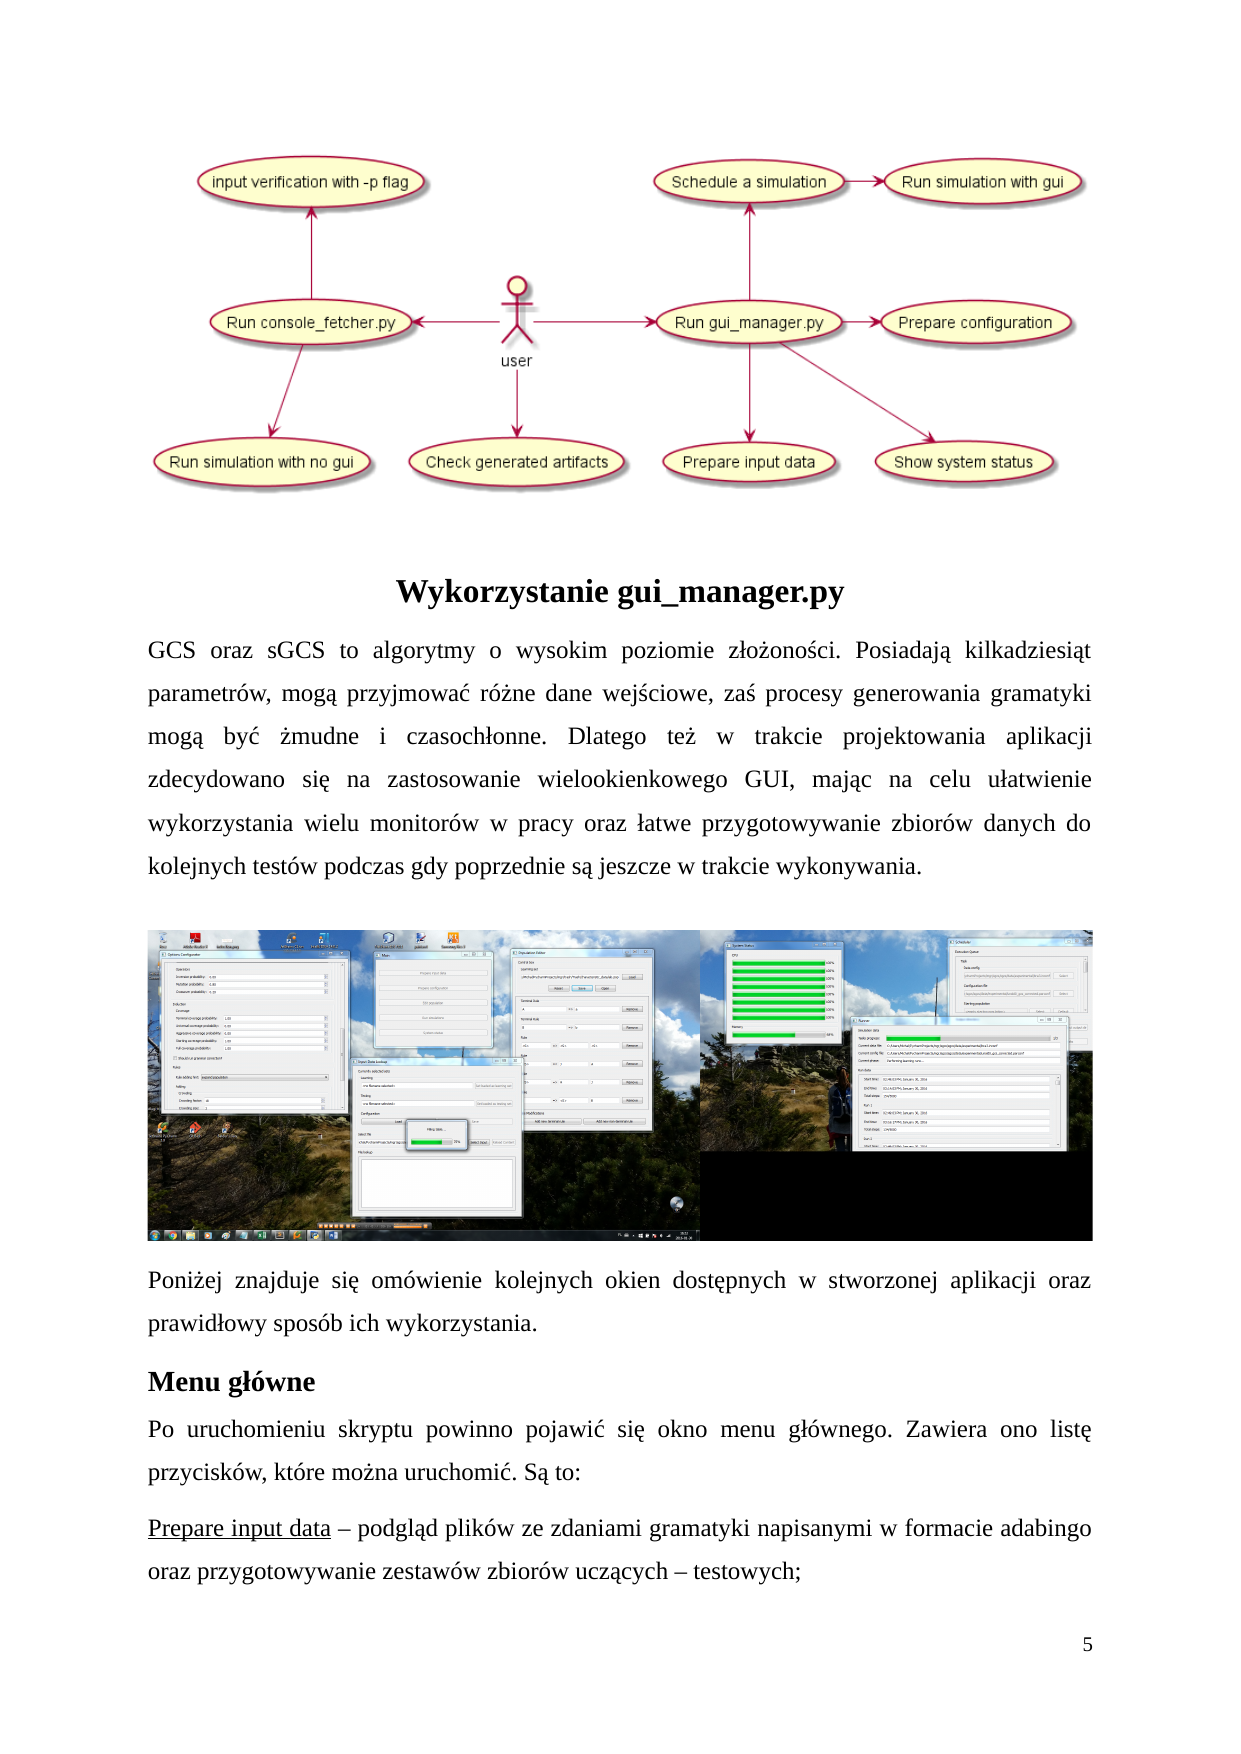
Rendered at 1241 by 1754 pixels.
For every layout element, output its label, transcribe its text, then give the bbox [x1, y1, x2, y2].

picture [147, 930, 1093, 1241]
text Poniżej znajduje się omówienie kolejnych okien dostępnych w stworzonej aplikacji oraz prawidłowy sposób ich wykorzystania. [148, 1265, 1093, 1337]
list Wykorzystanie gui_manager.py [148, 572, 1093, 610]
picture [147, 147, 1093, 498]
text Prepare input data – podgląd plików ze zdaniami gramatyki napisanymi w formacie adabingo oraz przygotowywanie zestawów zbiorów uczących – testowych; [148, 1513, 1093, 1585]
text GCS oraz sGCS to algorytmy o wysokim poziomie złożoności. Posiadają kilkadziesiąt parametrów, mogą przyjmować różne dane wejściowe, zaś procesy generowania gramatyki mogą być żmudne i czasochłonne. Dlatego też w trakcie projektowania aplikacji zdecydowano się na zastosowanie wielookienkowego GUI, mając na celu ułatwienie wykorzystania wielu monitorów w pracy oraz łatwe przygotowywanie zbiorów danych do kolejnych testów podczas gdy poprzednie są jeszcze w trakcie wykonywania. [148, 635, 1093, 879]
text Po uruchomieniu skryptu powinno pojawić się okno menu głównego. Zawiera ono listę przycisków, które można uruchomić. Są to: [148, 1414, 1093, 1486]
text Menu główne [148, 1364, 1093, 1397]
